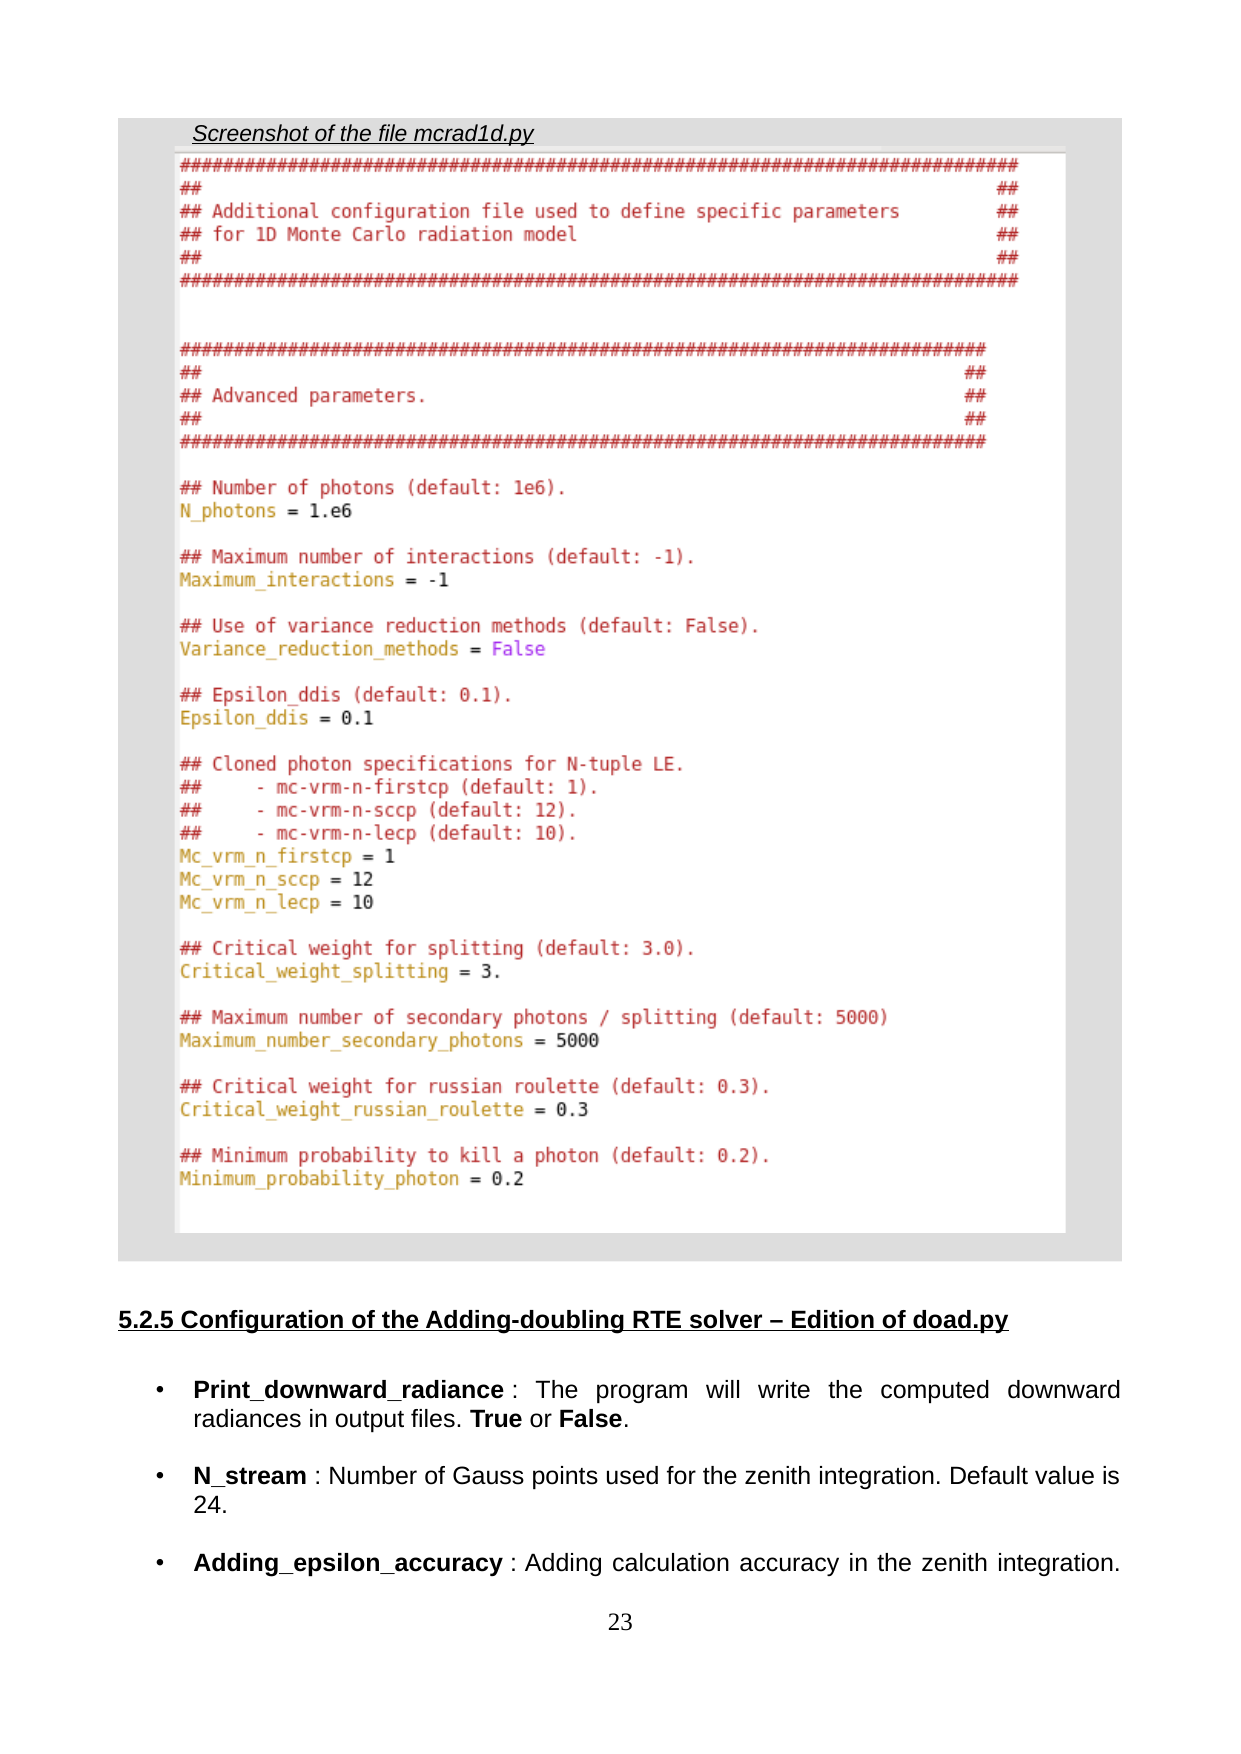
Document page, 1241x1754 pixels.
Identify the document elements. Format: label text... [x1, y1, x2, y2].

text Screenshot of the file mcrad1d.py [118, 118, 1122, 147]
list Print_downward_radiance : The program will write the computed downward radiances in output files. True or False. [156, 1375, 1122, 1433]
subtitle 5.2.5 Configuration of the Adding-doubling RTE solver – Edition of doad.py [118, 1305, 1122, 1334]
list Adding_epsilon_accuracy : Adding calculation accuracy in the zenith integration. [156, 1548, 1122, 1577]
list N_stream : Number of Gauss points used for the zenith integration. Default value is 24. [156, 1461, 1122, 1519]
picture [174, 146, 1066, 1233]
